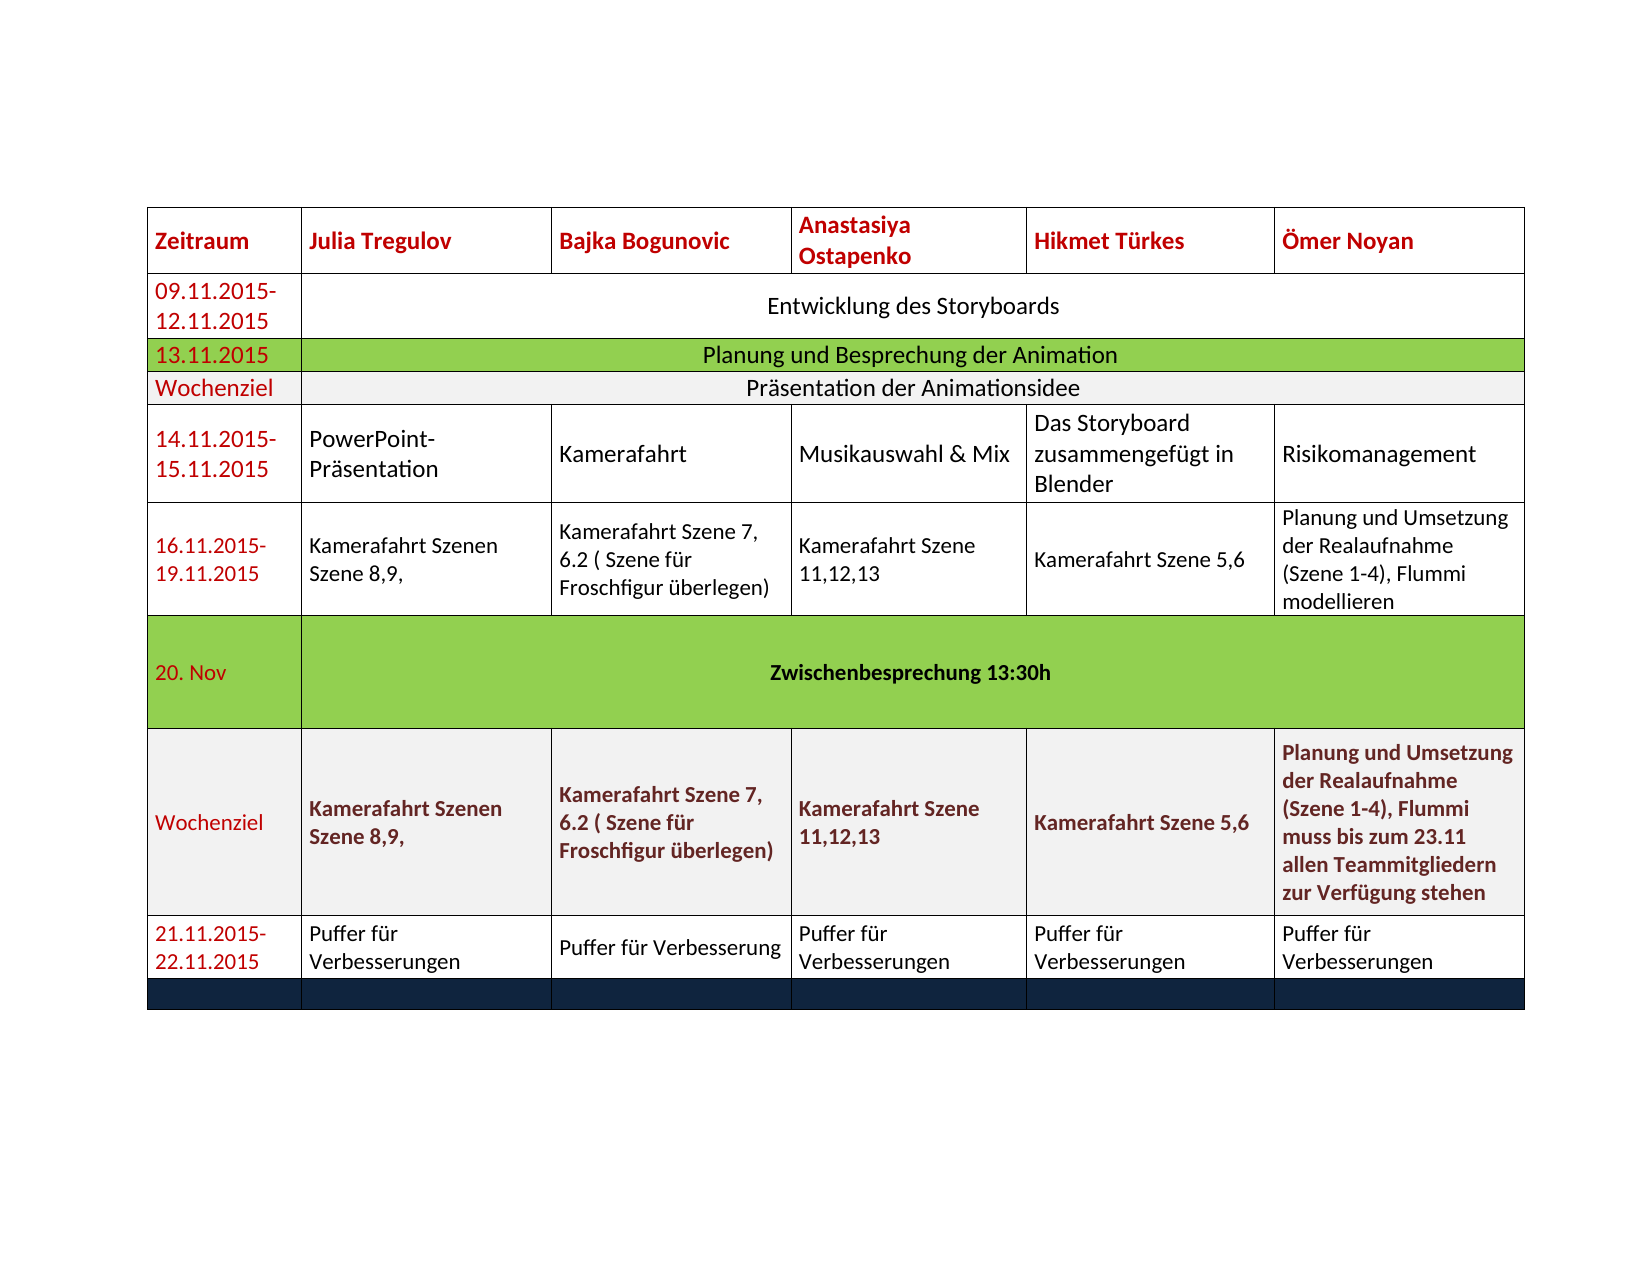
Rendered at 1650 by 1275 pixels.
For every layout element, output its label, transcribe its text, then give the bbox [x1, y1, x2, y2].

table_cell PowerPoint- Präsentation [302, 405, 551, 502]
table_cell Kamerafahrt Szene 7, 6.2 ( Szene für Froschfigur überlegen) [552, 503, 791, 615]
table_cell [148, 979, 301, 1009]
table_cell Puffer für Verbesserung [552, 916, 791, 978]
table_cell Kamerafahrt Szene 7, 6.2 ( Szene für Froschfigur überlegen) [552, 729, 791, 915]
table_cell Kamerafahrt [552, 405, 791, 502]
table_cell Planung und Umsetzung der Realaufnahme (Szene 1-4), Flummi modellieren [1275, 503, 1524, 615]
table_cell Planung und Umsetzung der Realaufnahme (Szene 1-4), Flummi muss bis zum 23.11 allen Teammitgliedern zur Verfügung stehen [1275, 729, 1524, 915]
table_cell 16.11.2015-19.11.2015 [148, 503, 301, 615]
table_cell Puffer für Verbesserungen [1275, 916, 1524, 978]
table_cell Zwischenbesprechung 13:30h [302, 616, 1524, 728]
table_cell [792, 979, 1026, 1009]
table_cell 20. Nov [148, 616, 301, 728]
table_cell Risikomanagement [1275, 405, 1524, 502]
table_cell Kamerafahrt Szene 11,12,13 [792, 503, 1026, 615]
table_cell Kamerafahrt Szene 5,6 [1027, 503, 1274, 615]
table_cell [302, 979, 551, 1009]
table_header Anastasiya Ostapenko [792, 208, 1026, 272]
table_cell Wochenziel [148, 372, 301, 404]
table_cell [1027, 979, 1274, 1009]
table_header Zeitraum [148, 208, 301, 272]
table_header Hikmet Türkes [1027, 208, 1274, 272]
table_cell Musikauswahl & Mix [792, 405, 1026, 502]
table_cell Puffer für Verbesserungen [792, 916, 1026, 978]
table_cell Kamerafahrt Szene 11,12,13 [792, 729, 1026, 915]
table_header Julia Tregulov [302, 208, 551, 272]
table_cell 21.11.2015-22.11.2015 [148, 916, 301, 978]
table_cell Kamerafahrt Szenen Szene 8,9, [302, 729, 551, 915]
table_header Bajka Bogunovic [552, 208, 791, 272]
table_cell 14.11.2015-15.11.2015 [148, 405, 301, 502]
table_cell 13.11.2015 [148, 339, 301, 371]
table_cell Wochenziel [148, 729, 301, 915]
table_cell [552, 979, 791, 1009]
table_cell Entwicklung des Storyboards [302, 274, 1524, 338]
table_cell Puffer für Verbesserungen [1027, 916, 1274, 978]
table_cell [1275, 979, 1524, 1009]
table_cell Kamerafahrt Szene 5,6 [1027, 729, 1274, 915]
table_cell Das Storyboard zusammengefügt in Blender [1027, 405, 1274, 502]
table_cell 09.11.2015-12.11.2015 [148, 274, 301, 338]
table_cell Kamerafahrt Szenen Szene 8,9, [302, 503, 551, 615]
table_cell Planung und Besprechung der Animation [302, 339, 1524, 371]
table_header Ömer Noyan [1275, 208, 1524, 272]
table_cell Puffer für Verbesserungen [302, 916, 551, 978]
table_cell Präsentation der Animationsidee [302, 372, 1524, 404]
